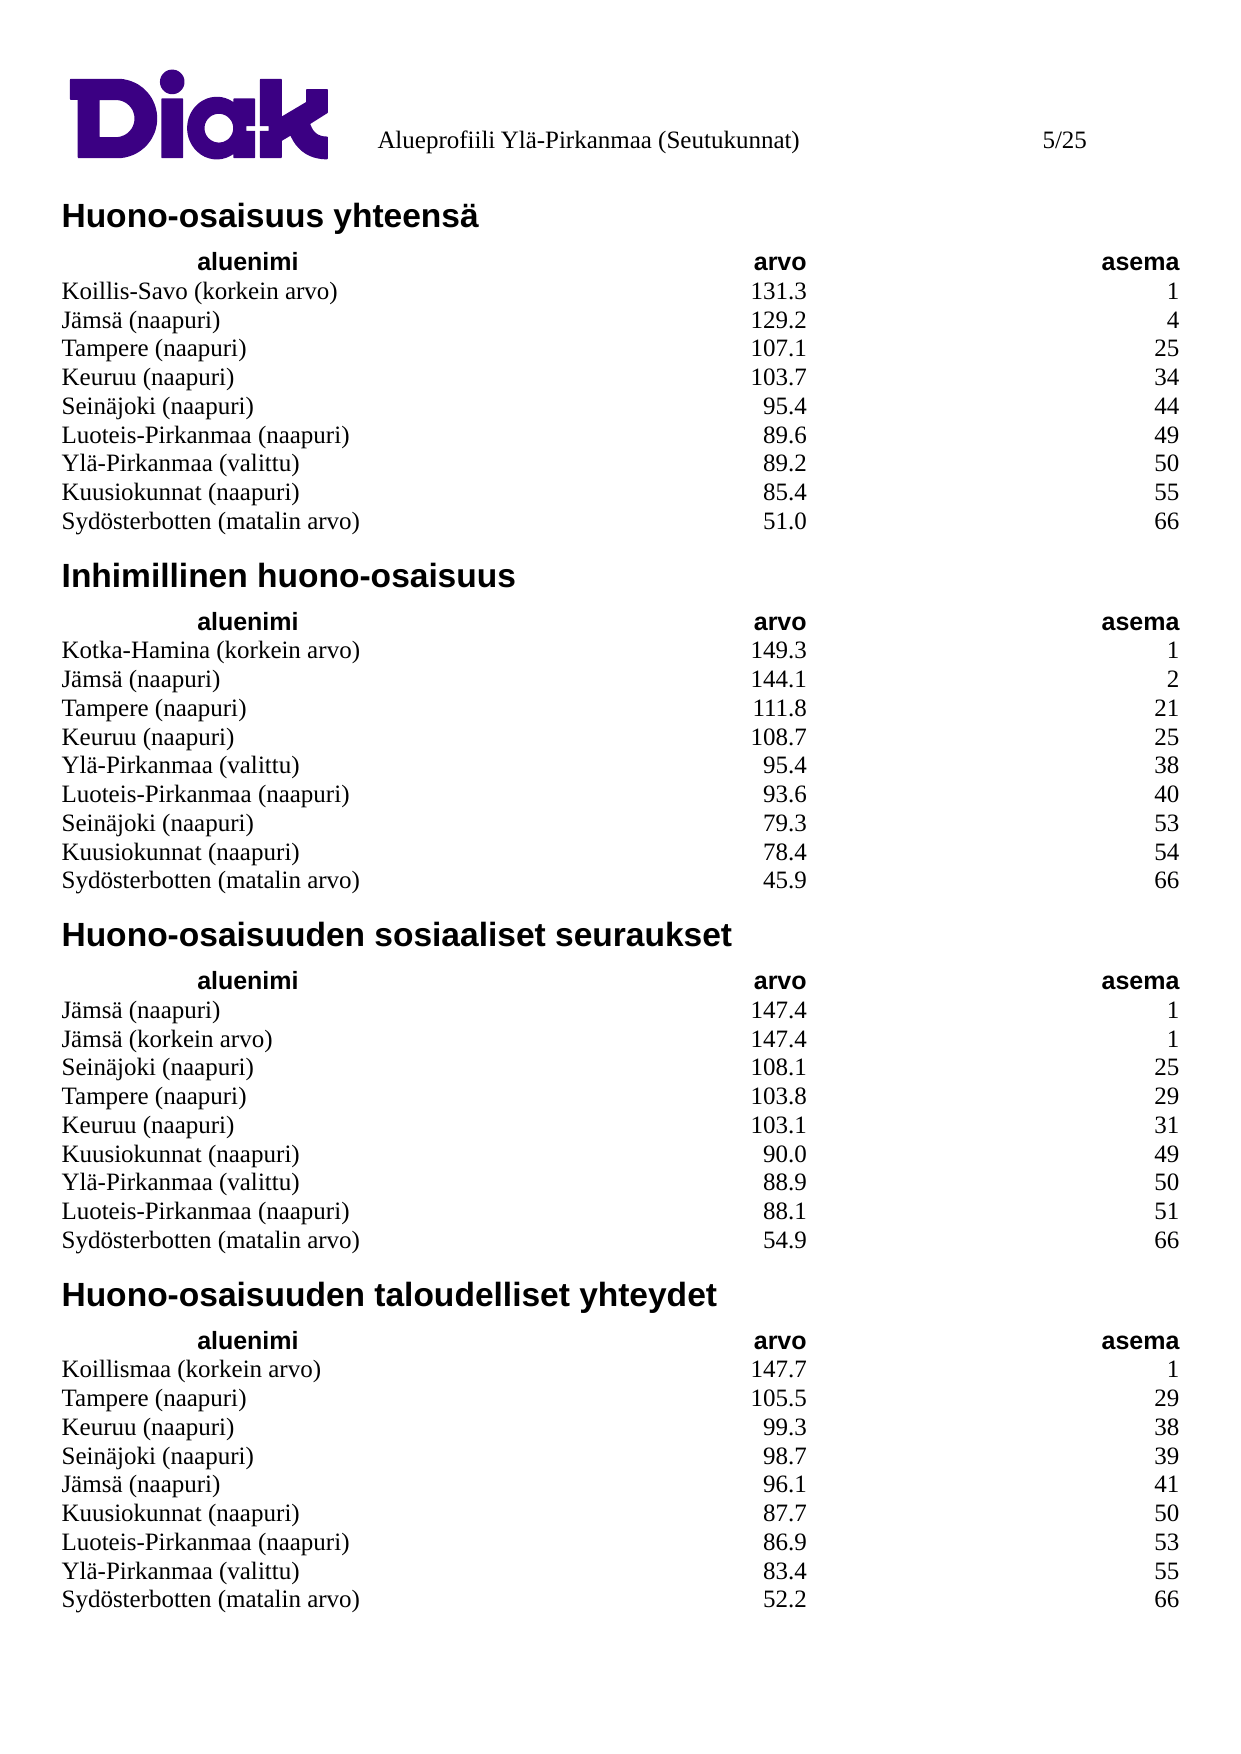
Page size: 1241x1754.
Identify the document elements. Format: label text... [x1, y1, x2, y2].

table_cell 79.3 [434, 808, 806, 837]
table_cell 103.8 [434, 1081, 806, 1110]
table_cell 88.1 [434, 1196, 806, 1225]
table_cell 66 [806, 506, 1179, 535]
table_cell 40 [806, 779, 1179, 808]
table_cell Sydösterbotten (matalin arvo) [61, 506, 434, 535]
table_cell 38 [806, 1412, 1179, 1441]
table_cell 49 [806, 420, 1179, 448]
table_cell Tampere (naapuri) [61, 1081, 434, 1110]
table_cell Keuruu (naapuri) [61, 362, 434, 391]
table_header arvo [434, 607, 806, 636]
table_cell 52.2 [434, 1585, 806, 1613]
table_cell Kotka-Hamina (korkein arvo) [61, 636, 434, 664]
table_cell Sydösterbotten (matalin arvo) [61, 1225, 434, 1254]
table_cell Jämsä (naapuri) [61, 995, 434, 1024]
table_cell Koillis-Savo (korkein arvo) [61, 276, 434, 305]
table_cell Sydösterbotten (matalin arvo) [61, 1585, 434, 1613]
table_cell Seinäjoki (naapuri) [61, 1441, 434, 1469]
table_cell 85.4 [434, 477, 806, 506]
table_cell 31 [806, 1110, 1179, 1139]
table_header asema [806, 966, 1179, 995]
table_cell 95.4 [434, 751, 806, 779]
table_cell Tampere (naapuri) [61, 1383, 434, 1412]
table_cell Tampere (naapuri) [61, 693, 434, 722]
table_cell 78.4 [434, 837, 806, 866]
table_cell 89.6 [434, 420, 806, 448]
table_cell Kuusiokunnat (naapuri) [61, 1498, 434, 1527]
table_cell 147.4 [434, 1024, 806, 1052]
table_cell 147.7 [434, 1355, 806, 1383]
table_cell 87.7 [434, 1498, 806, 1527]
table_cell 25 [806, 1053, 1179, 1081]
table_cell 50 [806, 1498, 1179, 1527]
table_cell 53 [806, 808, 1179, 837]
table_header asema [806, 1326, 1179, 1354]
table_cell 147.4 [434, 995, 806, 1024]
table_cell 66 [806, 1585, 1179, 1613]
table_cell 45.9 [434, 866, 806, 894]
table_header aluenimi [61, 1326, 434, 1354]
table_cell 105.5 [434, 1383, 806, 1412]
table_cell Luoteis-Pirkanmaa (naapuri) [61, 1527, 434, 1556]
table_cell Jämsä (naapuri) [61, 1470, 434, 1498]
table_header aluenimi [61, 966, 434, 995]
table_cell 129.2 [434, 305, 806, 333]
table_cell Koillismaa (korkein arvo) [61, 1355, 434, 1383]
table_cell Keuruu (naapuri) [61, 1110, 434, 1139]
table_cell Seinäjoki (naapuri) [61, 391, 434, 420]
table_cell Jämsä (naapuri) [61, 305, 434, 333]
table_cell Keuruu (naapuri) [61, 1412, 434, 1441]
table_cell 34 [806, 362, 1179, 391]
table_cell 1 [806, 995, 1179, 1024]
table_cell 108.7 [434, 722, 806, 751]
table_cell 95.4 [434, 391, 806, 420]
table_cell 25 [806, 334, 1179, 362]
table_cell 96.1 [434, 1470, 806, 1498]
table_cell 103.7 [434, 362, 806, 391]
table_cell 51 [806, 1196, 1179, 1225]
table_cell 90.0 [434, 1139, 806, 1167]
table_cell 41 [806, 1470, 1179, 1498]
table_cell 39 [806, 1441, 1179, 1469]
table_cell 55 [806, 477, 1179, 506]
table_cell Tampere (naapuri) [61, 334, 434, 362]
table_cell 50 [806, 1168, 1179, 1196]
table_cell 86.9 [434, 1527, 806, 1556]
table_header aluenimi [61, 607, 434, 636]
table_cell Luoteis-Pirkanmaa (naapuri) [61, 779, 434, 808]
table_header aluenimi [61, 247, 434, 276]
table_cell 53 [806, 1527, 1179, 1556]
table_cell 44 [806, 391, 1179, 420]
table_cell 99.3 [434, 1412, 806, 1441]
table_cell 21 [806, 693, 1179, 722]
table_cell 144.1 [434, 664, 806, 693]
table_cell Jämsä (korkein arvo) [61, 1024, 434, 1052]
subtitle Huono-osaisuuden taloudelliset yhteydet [61, 1274, 1179, 1313]
table_cell 66 [806, 1225, 1179, 1254]
table_cell 54 [806, 837, 1179, 866]
table_cell 1 [806, 1355, 1179, 1383]
table_cell Ylä-Pirkanmaa (valittu) [61, 1556, 434, 1584]
table_cell Ylä-Pirkanmaa (valittu) [61, 751, 434, 779]
table_cell Seinäjoki (naapuri) [61, 808, 434, 837]
table_cell 29 [806, 1081, 1179, 1110]
table_cell 103.1 [434, 1110, 806, 1139]
table_cell 1 [806, 276, 1179, 305]
table_cell 98.7 [434, 1441, 806, 1469]
table_cell 55 [806, 1556, 1179, 1584]
table_cell 111.8 [434, 693, 806, 722]
table_cell 1 [806, 636, 1179, 664]
table_cell 107.1 [434, 334, 806, 362]
table_cell Kuusiokunnat (naapuri) [61, 837, 434, 866]
table_cell 25 [806, 722, 1179, 751]
table_cell 2 [806, 664, 1179, 693]
table_cell Keuruu (naapuri) [61, 722, 434, 751]
subtitle Huono-osaisuus yhteensä [61, 196, 1179, 235]
table_cell 131.3 [434, 276, 806, 305]
table_cell 4 [806, 305, 1179, 333]
table_header asema [806, 607, 1179, 636]
subtitle Huono-osaisuuden sosiaaliset seuraukset [61, 915, 1179, 954]
table_cell 29 [806, 1383, 1179, 1412]
table_cell Seinäjoki (naapuri) [61, 1053, 434, 1081]
table_cell 89.2 [434, 449, 806, 477]
table_header arvo [434, 1326, 806, 1354]
table_cell 1 [806, 1024, 1179, 1052]
table_cell Sydösterbotten (matalin arvo) [61, 866, 434, 894]
table_cell Kuusiokunnat (naapuri) [61, 1139, 434, 1167]
table_cell Ylä-Pirkanmaa (valittu) [61, 1168, 434, 1196]
table_cell Ylä-Pirkanmaa (valittu) [61, 449, 434, 477]
table_cell Luoteis-Pirkanmaa (naapuri) [61, 420, 434, 448]
table_cell Jämsä (naapuri) [61, 664, 434, 693]
table_cell 51.0 [434, 506, 806, 535]
table_cell 108.1 [434, 1053, 806, 1081]
table_header asema [806, 247, 1179, 276]
subtitle Inhimillinen huono-osaisuus [61, 556, 1179, 594]
table_header arvo [434, 966, 806, 995]
table_cell 88.9 [434, 1168, 806, 1196]
table_cell 54.9 [434, 1225, 806, 1254]
table_cell 50 [806, 449, 1179, 477]
table_cell 93.6 [434, 779, 806, 808]
table_cell 66 [806, 866, 1179, 894]
table_cell 149.3 [434, 636, 806, 664]
table_header arvo [434, 247, 806, 276]
table_cell 38 [806, 751, 1179, 779]
table_cell 49 [806, 1139, 1179, 1167]
table_cell Luoteis-Pirkanmaa (naapuri) [61, 1196, 434, 1225]
table_cell 83.4 [434, 1556, 806, 1584]
table_cell Kuusiokunnat (naapuri) [61, 477, 434, 506]
